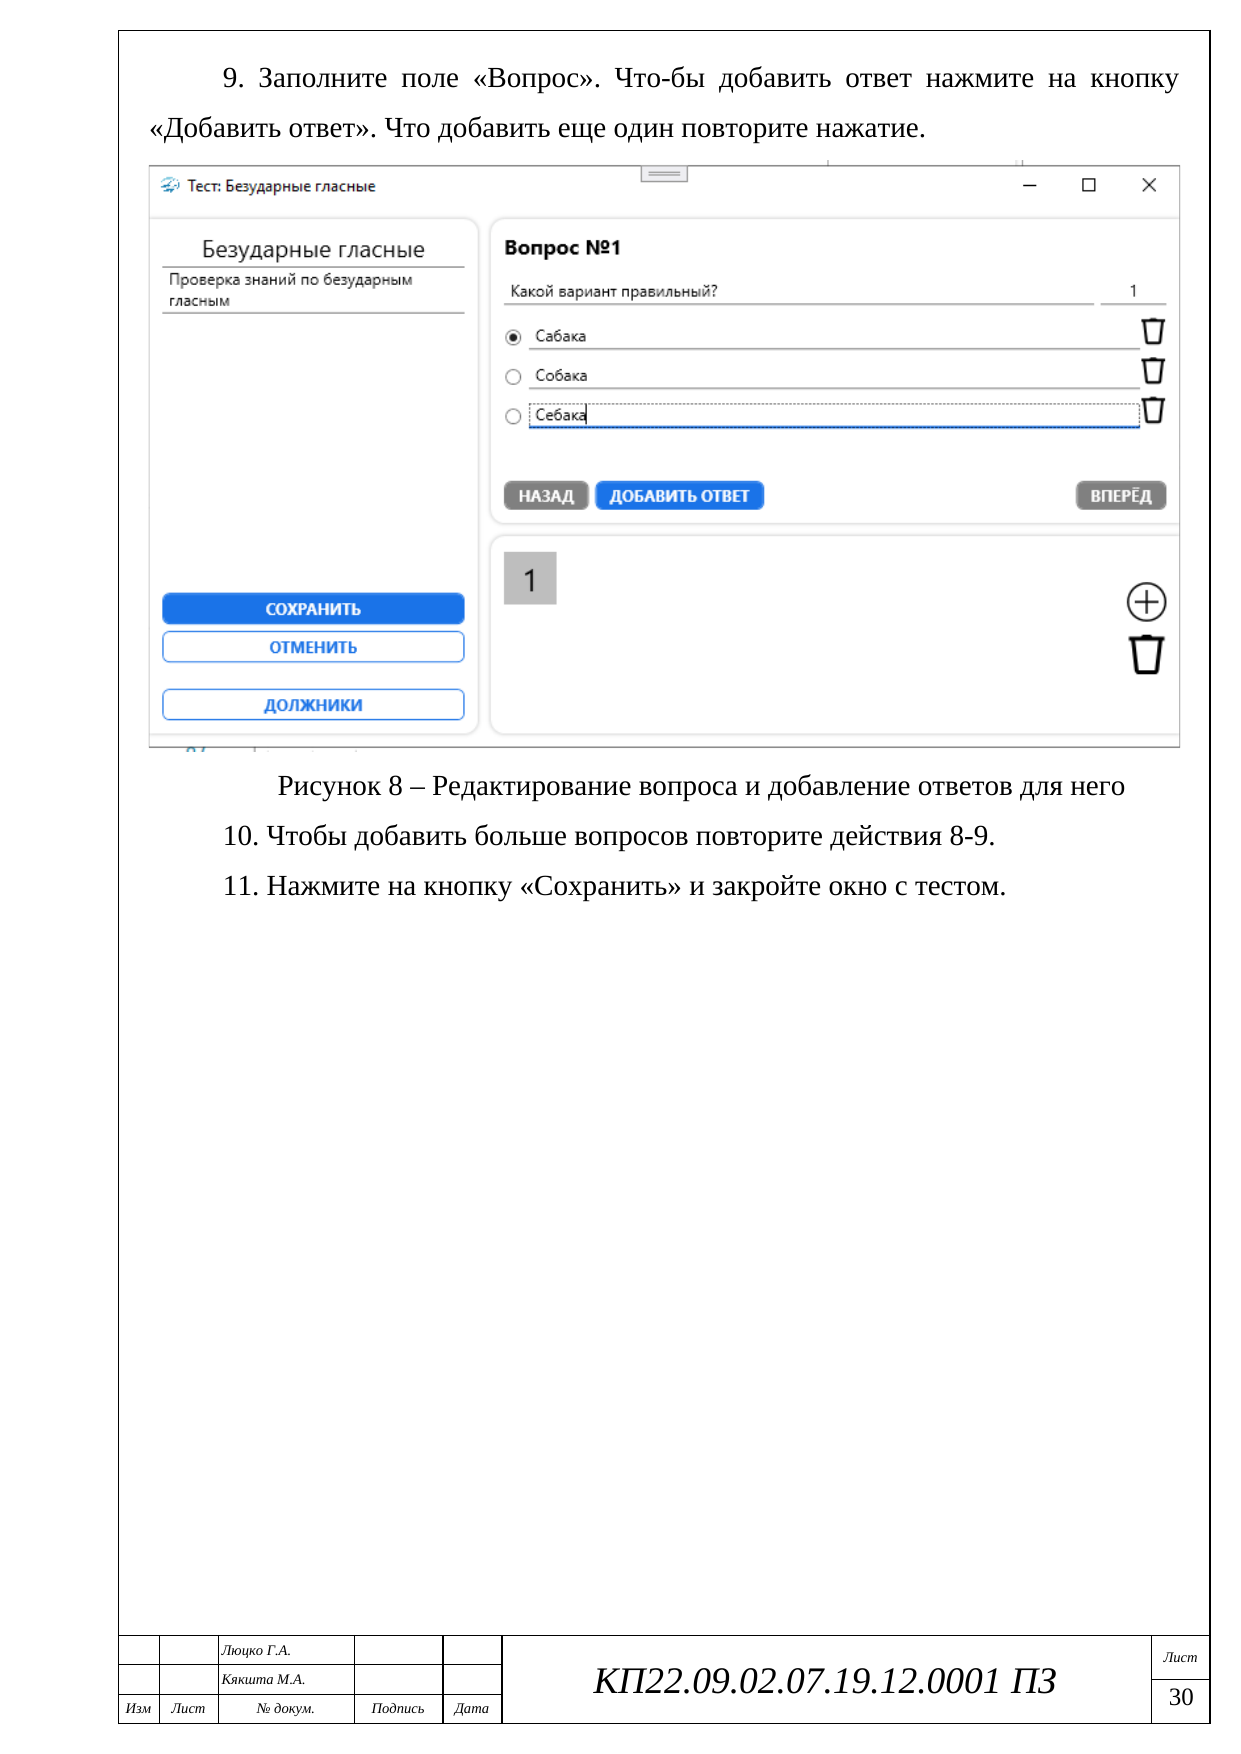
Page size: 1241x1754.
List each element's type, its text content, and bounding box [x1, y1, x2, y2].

text 11. Нажмите на кнопку «Сохранить» и закройте окно с тестом. [149, 868, 1180, 902]
picture [148, 160, 1180, 752]
text 9. Заполните поле «Вопрос». Что-бы добавить ответ нажмите на кнопку «Добавить ответ». Что добавить еще один повторите нажатие. [149, 60, 1180, 144]
text 10. Чтобы добавить больше вопросов повторите действия 8-9. [149, 818, 1180, 852]
text Рисунок 8 – Редактирование вопроса и добавление ответов для него [149, 752, 1180, 801]
